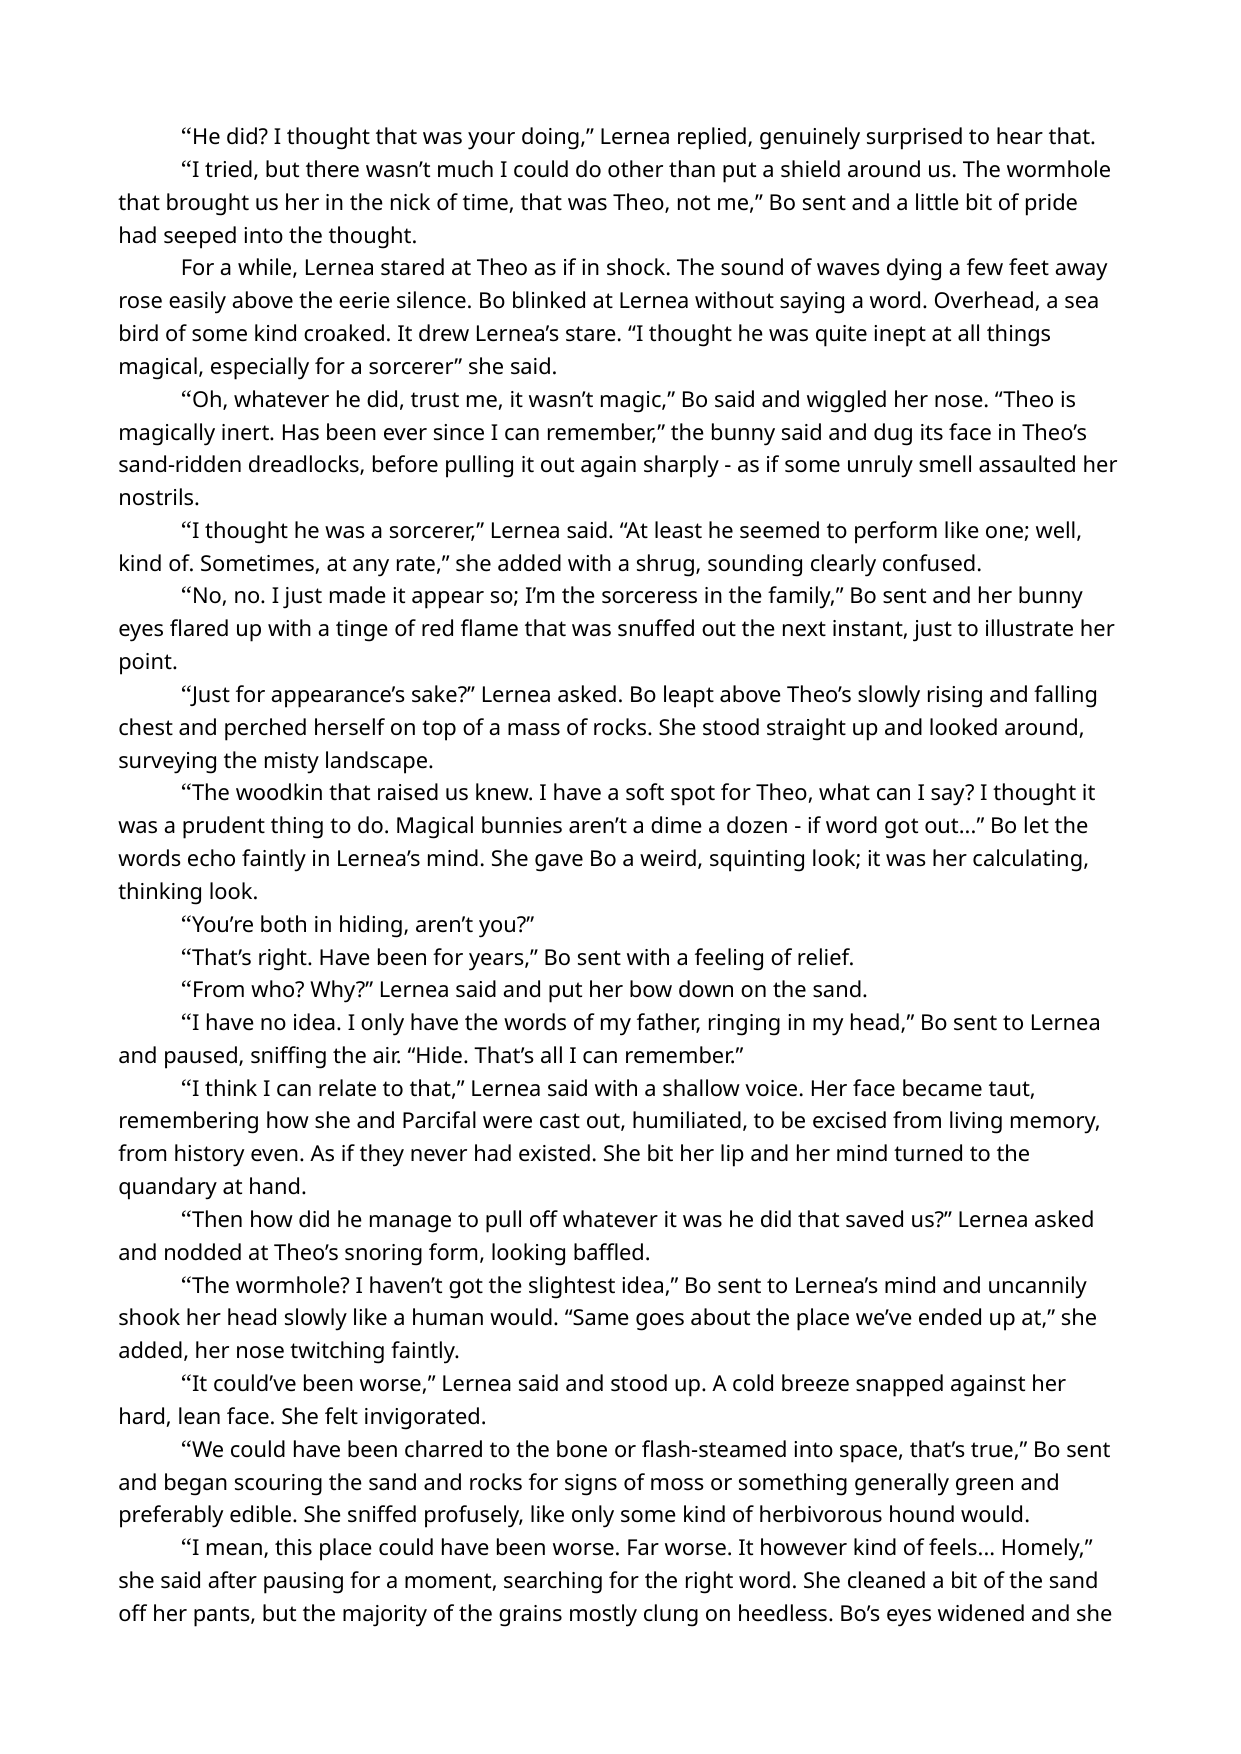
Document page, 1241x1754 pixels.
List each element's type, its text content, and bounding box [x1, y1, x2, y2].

text “It could’ve been worse,” Lernea said and stood up. A cold breeze snapped against her hard, lean face. She felt invigorated. [118, 1365, 1122, 1431]
text “That’s right. Have been for years,” Bo sent with a feeling of relief. [118, 938, 1122, 971]
text “You’re both in hiding, aren’t you?” [118, 906, 1122, 938]
text “Then how did he manage to pull off whatever it was he did that saved us?” Lernea asked and nodded at Theo’s snoring form, looking baffled. [118, 1201, 1122, 1267]
text “I have no idea. I only have the words of my father, ringing in my head,” Bo sent to Lernea and paused, sniffing the air. “Hide. That’s all I can remember.” [118, 1004, 1122, 1070]
text “Oh, whatever he did, trust me, it wasn’t magic,” Bo said and wiggled her nose. “Theo is magically inert. Has been ever since I can remember,” the bunny said and dug its face in Theo’s sand-ridden dreadlocks, before pulling it out again sharply - as if some unruly smell assaulted her nostrils. [118, 381, 1122, 512]
text “We could have been charred to the bone or flash-steamed into space, that’s true,” Bo sent and began scouring the sand and rocks for signs of moss or something generally green and preferably edible. She sniffed profusely, like only some kind of herbivorous hound would. [118, 1431, 1122, 1529]
text “I tried, but there wasn’t much I could do other than put a shield around us. The wormhole that brought us her in the nick of time, that was Theo, not me,” Bo sent and a little bit of pride had seeped into the thought. [118, 151, 1122, 249]
text “He did? I thought that was your doing,” Lernea replied, genuinely surprised to hear that. [118, 118, 1122, 151]
text For a while, Lernea stared at Theo as if in shock. The sound of waves dying a few feet away rose easily above the eerie silence. Bo blinked at Lernea without saying a word. Overhead, a sea bird of some kind croaked. It drew Lernea’s stare. “I thought he was quite inept at all things magical, especially for a sorcerer” she said. [118, 249, 1122, 381]
text “From who? Why?” Lernea said and put her bow down on the sand. [118, 971, 1122, 1004]
text “No, no. I just made it appear so; I’m the sorceress in the family,” Bo sent and her bunny eyes flared up with a tinge of red flame that was snuffed out the next instant, just to illustrate her point. [118, 577, 1122, 676]
text “I thought he was a sorcerer,” Lernea said. “At least he seemed to perform like one; well, kind of. Sometimes, at any rate,” she added with a shrug, sounding clearly confused. [118, 512, 1122, 577]
text “I think I can relate to that,” Lernea said with a shallow voice. Her face became taut, remembering how she and Parcifal were cast out, humiliated, to be excised from living memory, from history even. As if they never had existed. She bit her lip and her mind turned to the quandary at hand. [118, 1070, 1122, 1201]
text “The wormhole? I haven’t got the slightest idea,” Bo sent to Lernea’s mind and uncannily shook her head slowly like a human would. “Same goes about the place we’ve ended up at,” she added, her nose twitching faintly. [118, 1267, 1122, 1365]
text “I mean, this place could have been worse. Far worse. It however kind of feels... Homely,” she said after pausing for a moment, searching for the right word. She cleaned a bit of the sand off her pants, but the majority of the grains mostly clung on heedless. Bo’s eyes widened and she [118, 1529, 1122, 1627]
text “Just for appearance’s sake?” Lernea asked. Bo leapt above Theo’s slowly rising and falling chest and perched herself on top of a mass of rocks. She stood straight up and looked around, surveying the misty landscape. [118, 676, 1122, 774]
text “The woodkin that raised us knew. I have a soft spot for Theo, what can I say? I thought it was a prudent thing to do. Magical bunnies aren’t a dime a dozen - if word got out...” Bo let the words echo faintly in Lernea’s mind. She gave Bo a weird, squinting look; it was her calculating, thinking look. [118, 774, 1122, 906]
